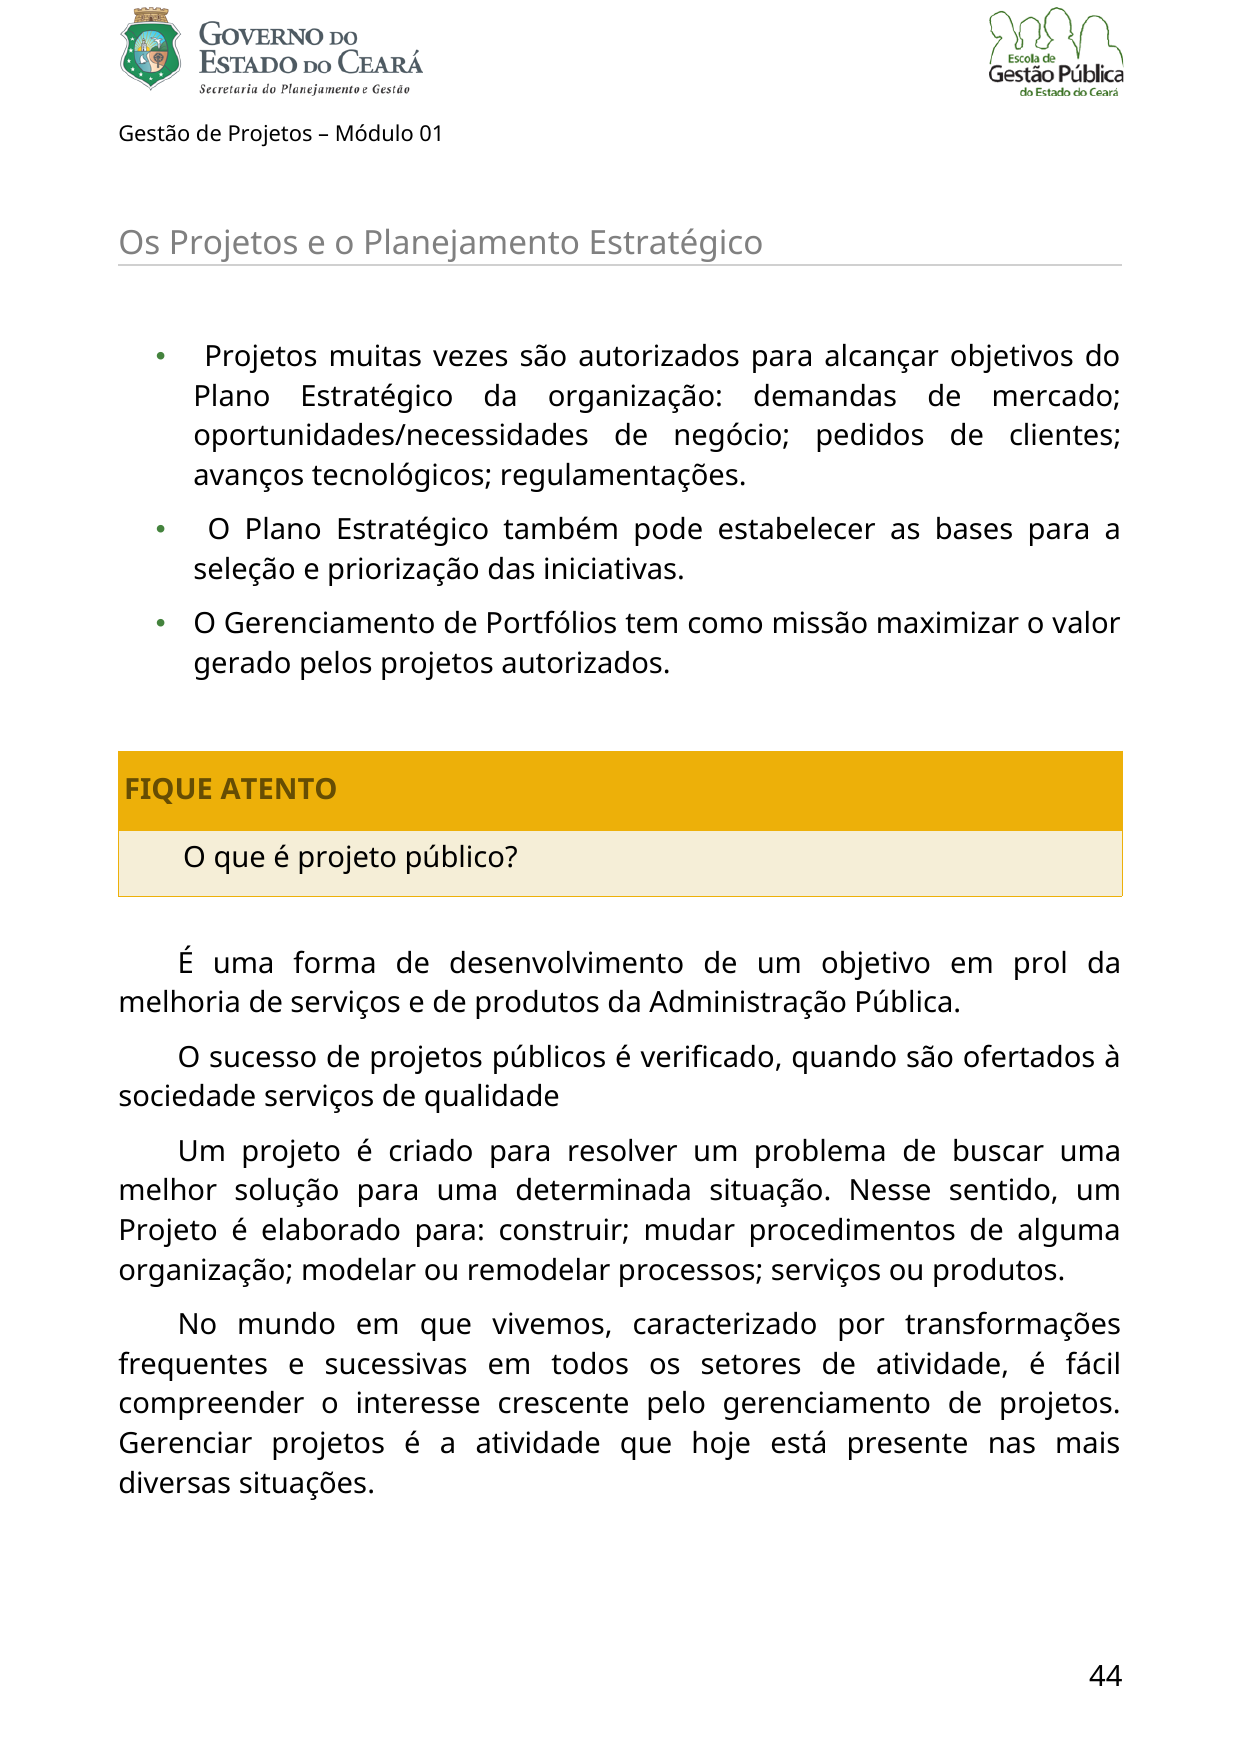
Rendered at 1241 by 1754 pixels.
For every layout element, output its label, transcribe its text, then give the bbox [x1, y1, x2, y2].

list O Plano Estratégico também pode estabelecer as bases para a seleção e priorização das iniciativas. [156, 508, 1122, 588]
table_cell O que é projeto público? [119, 831, 1122, 896]
list Projetos muitas vezes são autorizados para alcançar objetivos do Plano Estratégico da organização: demandas de mercado; oportunidades/necessidades de negócio; pedidos de clientes; avanços tecnológicos; regulamentações. [156, 335, 1122, 494]
text Um projeto é criado para resolver um problema de buscar uma melhor solução para uma determinada situação. Nesse sentido, um Projeto é elaborado para: construir; mudar procedimentos de alguma organização; modelar ou remodelar processos; serviços ou produtos. [118, 1130, 1122, 1289]
table_header FIQUE ATENTO [119, 752, 1122, 830]
text O sucesso de projetos públicos é verificado, quando são ofertados à sociedade serviços de qualidade [118, 1036, 1122, 1115]
picture [120, 7, 1124, 96]
text É uma forma de desenvolvimento de um objetivo em prol da melhoria de serviços e de produtos da Administração Pública. [118, 942, 1122, 1021]
text No mundo em que vivemos, caracterizado por transformações frequentes e sucessivas em todos os setores de atividade, é fácil compreender o interesse crescente pelo gerenciamento de projetos. Gerenciar projetos é a atividade que hoje está presente nas mais diversas situações. [118, 1303, 1122, 1502]
list O Gerenciamento de Portfólios tem como missão maximizar o valor gerado pelos projetos autorizados. [156, 602, 1122, 682]
subtitle Os Projetos e o Planejamento Estratégico [118, 177, 1122, 264]
